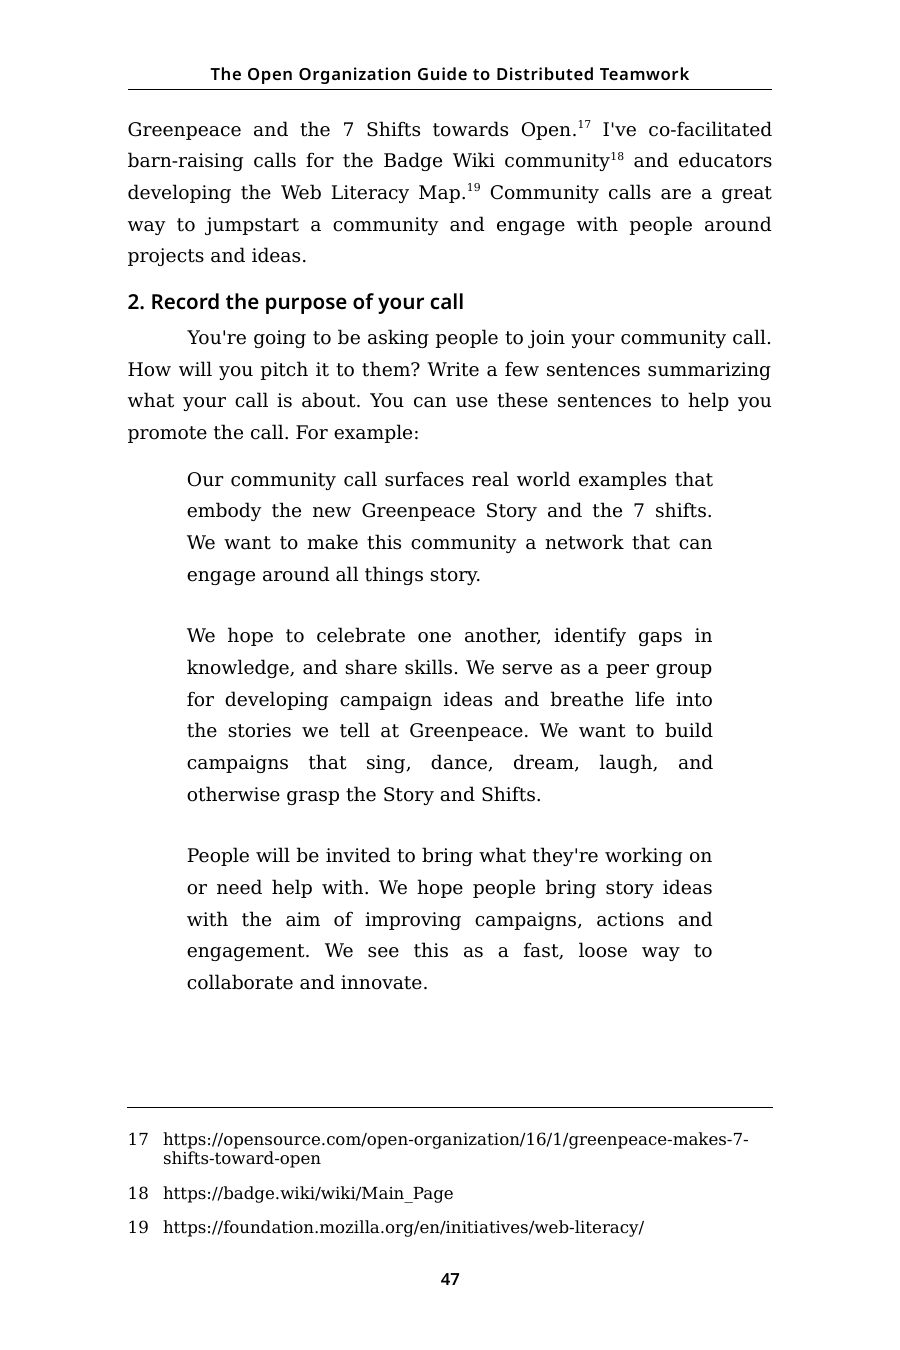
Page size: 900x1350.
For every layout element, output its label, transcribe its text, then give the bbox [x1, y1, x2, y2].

text You're going to be asking people to join your community call. How will you pitch it to them? Write a few sentences summarizing what your call is about. You can use these sentences to help you promote the call. For example: [127, 327, 772, 444]
subtitle 2. Record the purpose of your call [127, 289, 772, 315]
text https://foundation.mozilla.org/en/initiatives/web-literacy/ [127, 1218, 772, 1237]
text People will be invited to bring what they're working on or need help with. We hope people bring story ideas with the aim of improving campaigns, actions and engagement. We see this as a fast, loose way to collaborate and innovate. [187, 846, 713, 994]
text https://badge.wiki/wiki/Main_Page [127, 1183, 772, 1203]
text We hope to celebrate one another, identify gaps in knowledge, and share skills. We serve as a peer group for developing campaign ideas and breathe life into the stories we tell at Greenpeace. We want to build campaigns that sing, dance, dream, laugh, and otherwise grasp the Story and Shifts. [187, 626, 713, 806]
text Our community call surfaces real world examples that embody the new Greenpeace Story and the 7 shifts. We want to make this community a network that can engage around all things story. [187, 469, 713, 586]
text https://opensource.com/open-organization/16/1/greenpeace-makes-7-shifts-toward-open [127, 1130, 772, 1168]
text Greenpeace and the 7 Shifts towards Open. I've co-facilitated barn-raising calls for the Badge Wiki community and educators developing the Web Literacy Map. Community calls are a great way to jumpstart a community and engage with people around projects and ideas. [127, 118, 772, 267]
